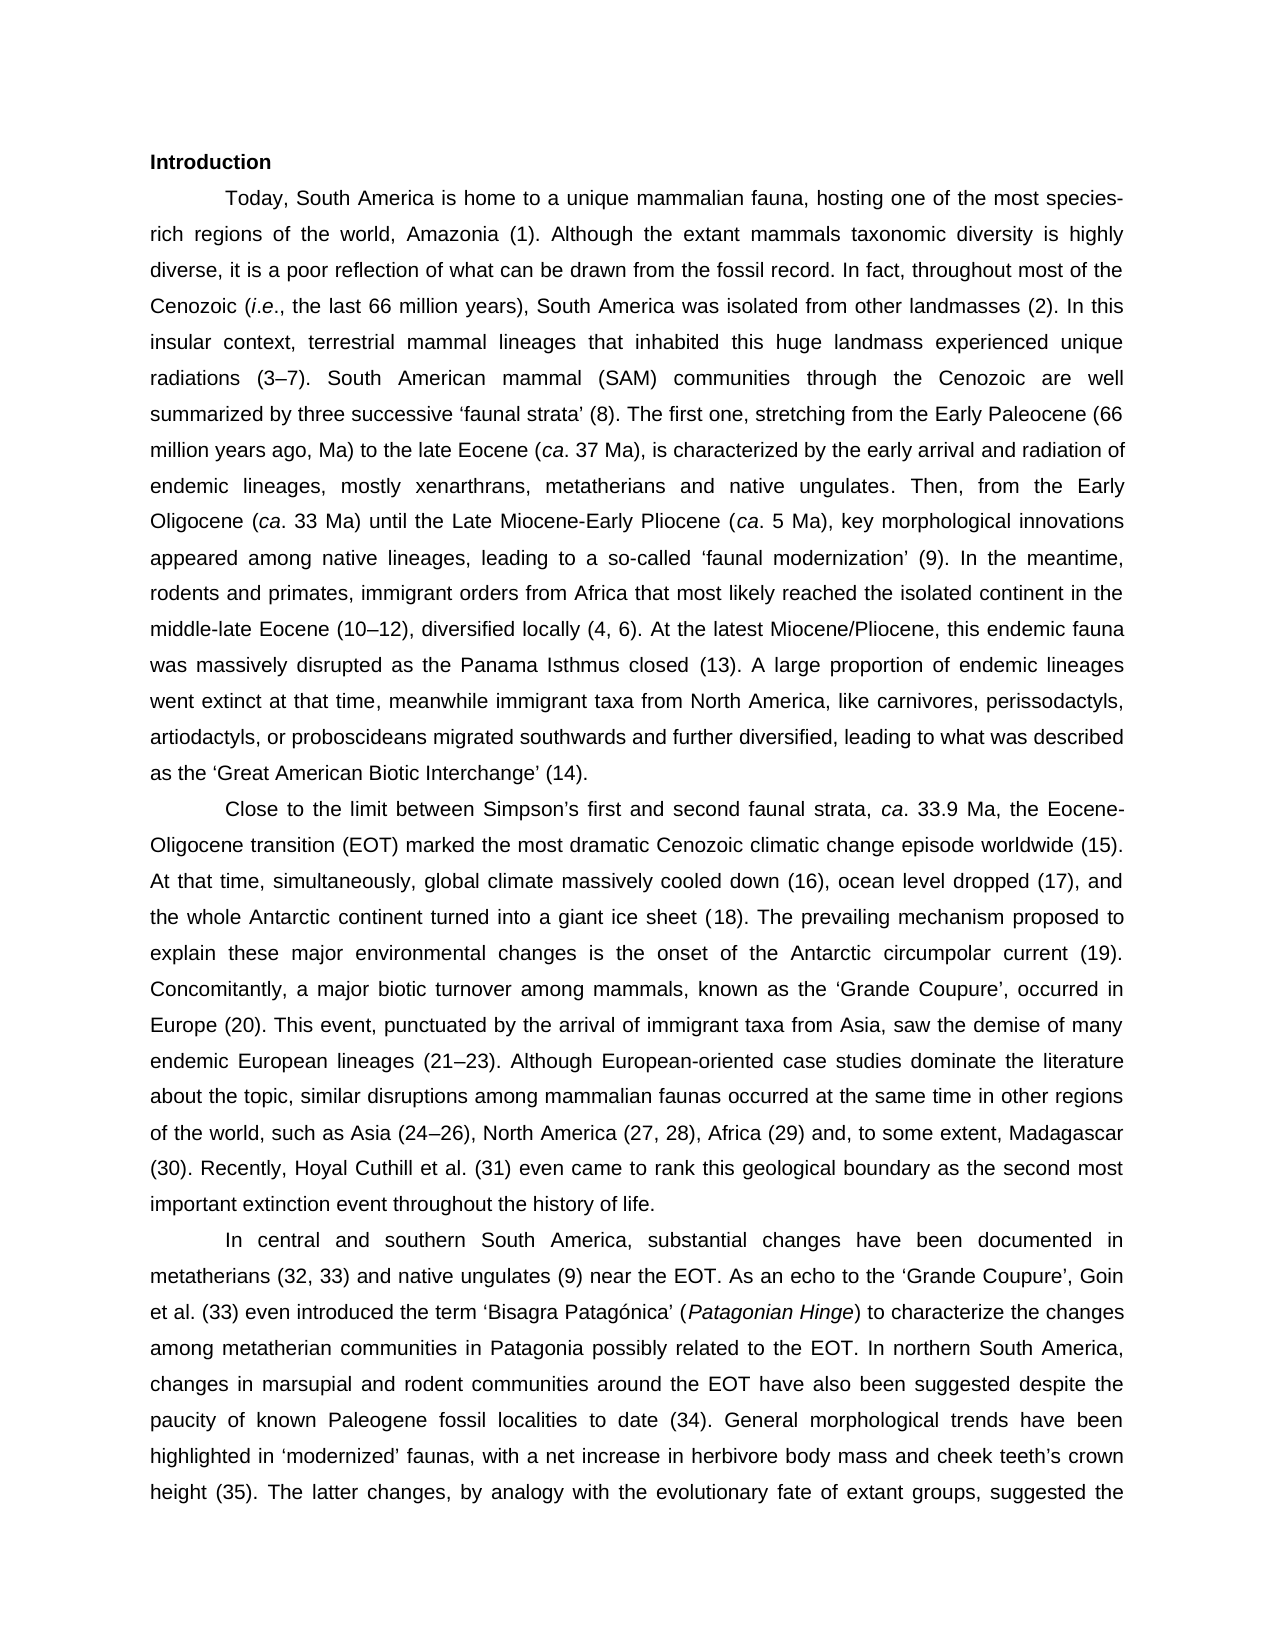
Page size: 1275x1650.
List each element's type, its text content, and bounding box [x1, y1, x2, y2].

text Close to the limit between Simpson’s first and second faunal strata, ca. 33.9 Ma, the Eocene-Oligocene transition (EOT) marked the most dramatic Cenozoic climatic change episode worldwide (15). At that time, simultaneously, global climate massively cooled down (16), ocean level dropped (17), and the whole Antarctic continent turned into a giant ice sheet (18). The prevailing mechanism proposed to explain these major environmental changes is the onset of the Antarctic circumpolar current (19). Concomitantly, a major biotic turnover among mammals, known as the ‘Grande Coupure’, occurred in Europe (20). This event, punctuated by the arrival of immigrant taxa from Asia, saw the demise of many endemic European lineages (21–23). Although European-oriented case studies dominate the literature about the topic, similar disruptions among mammalian faunas occurred at the same time in other regions of the world, such as Asia (24–26), North America (27, 28), Africa (29) and, to some extent, Madagascar (30). Recently, Hoyal Cuthill et al. (31) even came to rank this geological boundary as the second most important extinction event throughout the history of life. [150, 797, 1125, 1216]
text In central and southern South America, substantial changes have been documented in metatherians (32, 33) and native ungulates (9) near the EOT. As an echo to the ‘Grande Coupure’, Goin et al. (33) even introduced the term ‘Bisagra Patagónica’ (Patagonian Hinge) to characterize the changes among metatherian communities in Patagonia possibly related to the EOT. In northern South America, changes in marsupial and rodent communities around the EOT have also been suggested despite the paucity of known Paleogene fossil localities to date (34). General morphological trends have been highlighted in ‘modernized’ faunas, with a net increase in herbivore body mass and cheek teeth’s crown height (35). The latter changes, by analogy with the evolutionary fate of extant groups, suggested the [150, 1228, 1125, 1504]
text Introduction [150, 150, 1125, 174]
text Today, South America is home to a unique mammalian fauna, hosting one of the most species-rich regions of the world, Amazonia (1). Although the extant mammals taxonomic diversity is highly diverse, it is a poor reflection of what can be drawn from the fossil record. In fact, throughout most of the Cenozoic (i.e., the last 66 million years), South America was isolated from other landmasses (2). In this insular context, terrestrial mammal lineages that inhabited this huge landmass experienced unique radiations (3–7). South American mammal (SAM) communities through the Cenozoic are well summarized by three successive ‘faunal strata’ (8). The first one, stretching from the Early Paleocene (66 million years ago, Ma) to the late Eocene (ca. 37 Ma), is characterized by the early arrival and radiation of endemic lineages, mostly xenarthrans, metatherians and native ungulates. Then, from the Early Oligocene (ca. 33 Ma) until the Late Miocene-Early Pliocene (ca. 5 Ma), key morphological innovations appeared among native lineages, leading to a so-called ‘faunal modernization’ (9). In the meantime, rodents and primates, immigrant orders from Africa that most likely reached the isolated continent in the middle-late Eocene (10–12), diversified locally (4, 6). At the latest Miocene/Pliocene, this endemic fauna was massively disrupted as the Panama Isthmus closed (13). A large proportion of endemic lineages went extinct at that time, meanwhile immigrant taxa from North America, like carnivores, perissodactyls, artiodactyls, or proboscideans migrated southwards and further diversified, leading to what was described as the ‘Great American Biotic Interchange’ (14). [150, 186, 1125, 785]
